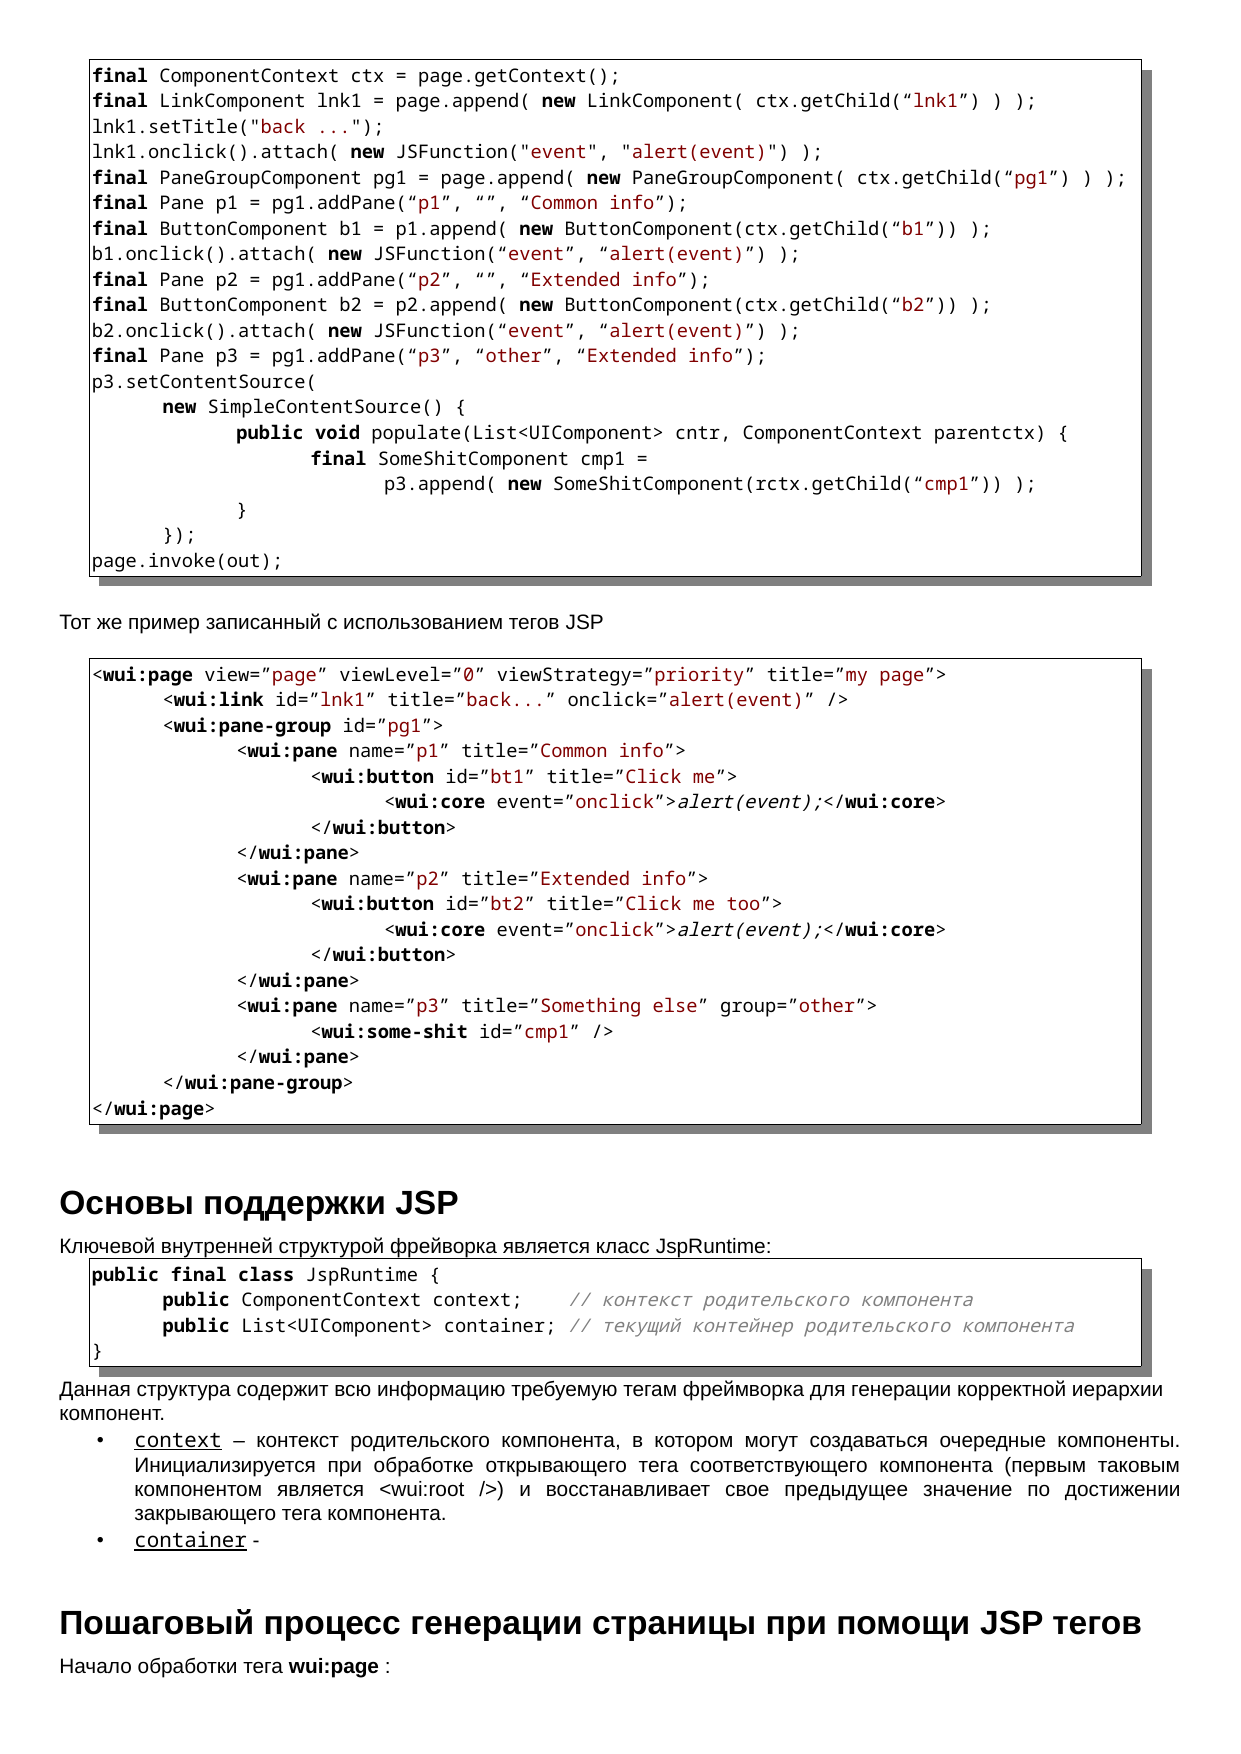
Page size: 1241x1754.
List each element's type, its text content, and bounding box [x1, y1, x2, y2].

text <wui:core event=”onclick”>alert(event);</wui:core> [90, 913, 1141, 939]
text p3.setContentSource( [90, 365, 1141, 391]
text final PaneGroupComponent pg1 = page.append( new PaneGroupComponent( ctx.getChild(“pg1”) ) ); [90, 161, 1141, 187]
text public final class JspRuntime { [90, 1259, 1141, 1284]
text } [90, 1335, 1141, 1366]
text final ButtonComponent b2 = p2.append( new ButtonComponent(ctx.getChild(“b2”)) ); [90, 289, 1141, 314]
list context – контекст родительского компонента, в котором могут создаваться очередные компоненты. Инициализируется при обработке открывающего тега соответствующего компонента (первым таковым компонентом является <wui:root />) и восстанавливает свое предыдущее значение по достижении закрывающего тега компонента. [97, 1425, 1181, 1525]
text lnk1.setTitle("back ..."); [90, 110, 1141, 136]
text page.invoke(out); [90, 544, 1141, 576]
text lnk1.onclick().attach( new JSFunction("event", "alert(event)") ); [90, 136, 1141, 161]
text b1.onclick().attach( new JSFunction(“event”, “alert(event)”) ); [90, 238, 1141, 263]
text <wui:pane name=”p1” title=”Common info”> [90, 734, 1141, 760]
text <wui:pane name=”p3” title=”Something else” group=”other”> [90, 990, 1141, 1015]
text final LinkComponent lnk1 = page.append( new LinkComponent( ctx.getChild(“lnk1”) ) ); [90, 84, 1141, 110]
text <wui:core event=”onclick”>alert(event);</wui:core> [90, 786, 1141, 811]
text </wui:button> [90, 811, 1141, 837]
text public List<UIComponent> container; // текущий контейнер родительского компонента [90, 1309, 1141, 1335]
text new SimpleContentSource() { [90, 391, 1141, 416]
text final ComponentContext ctx = page.getContext(); [90, 60, 1141, 84]
text final Pane p3 = pg1.addPane(“p3”, “other”, “Extended info”); [90, 340, 1141, 365]
text </wui:pane-group> [90, 1066, 1141, 1092]
text b2.onclick().attach( new JSFunction(“event”, “alert(event)”) ); [90, 314, 1141, 340]
text <wui:page view=”page” viewLevel=”0” viewStrategy=”priority” title=”my page”> [90, 659, 1141, 683]
text <wui:link id=”lnk1” title=”back...” onclick=”alert(event)” /> [90, 683, 1141, 709]
text Ключевой внутренней структурой фрейворка является класс JspRuntime: [59, 1234, 1181, 1258]
list container - [97, 1525, 1181, 1553]
text public void populate(List<UIComponent> cntr, ComponentContext parentctx) { [90, 416, 1141, 442]
subtitle Основы поддержки JSP [59, 1183, 1181, 1222]
text <wui:pane name=”p2” title=”Extended info”> [90, 862, 1141, 888]
text final ButtonComponent b1 = p1.append( new ButtonComponent(ctx.getChild(“b1”)) ); [90, 212, 1141, 238]
text Данная структура содержит всю информацию требуемую тегам фреймворка для генерации корректной иерархии компонент. [59, 1377, 1181, 1425]
text public ComponentContext context; // контекст родительского компонента [90, 1284, 1141, 1309]
text <wui:some-shit id=”cmp1” /> [90, 1015, 1141, 1041]
text final Pane p2 = pg1.addPane(“p2”, “”, “Extended info”); [90, 263, 1141, 289]
text <wui:pane-group id=”pg1”> [90, 709, 1141, 734]
text Тот же пример записанный с использованием тегов JSP [59, 610, 1181, 634]
text </wui:pane> [90, 1041, 1141, 1066]
text Начало обработки тега wui:page : [59, 1654, 1181, 1678]
text </wui:pane> [90, 837, 1141, 862]
text p3.append( new SomeShitComponent(rctx.getChild(“cmp1”)) ); [90, 467, 1141, 493]
text } [90, 493, 1141, 518]
text <wui:button id=”bt2” title=”Click me too”> [90, 888, 1141, 913]
text </wui:button> [90, 939, 1141, 964]
text final Pane p1 = pg1.addPane(“p1”, “”, “Common info”); [90, 187, 1141, 212]
text }); [90, 518, 1141, 544]
text <wui:button id=”bt1” title=”Click me”> [90, 760, 1141, 786]
subtitle Пошаговый процесс генерации страницы при помощи JSP тегов [59, 1602, 1181, 1641]
text final SomeShitComponent cmp1 = [90, 442, 1141, 467]
text </wui:page> [90, 1092, 1141, 1123]
text </wui:pane> [90, 964, 1141, 990]
